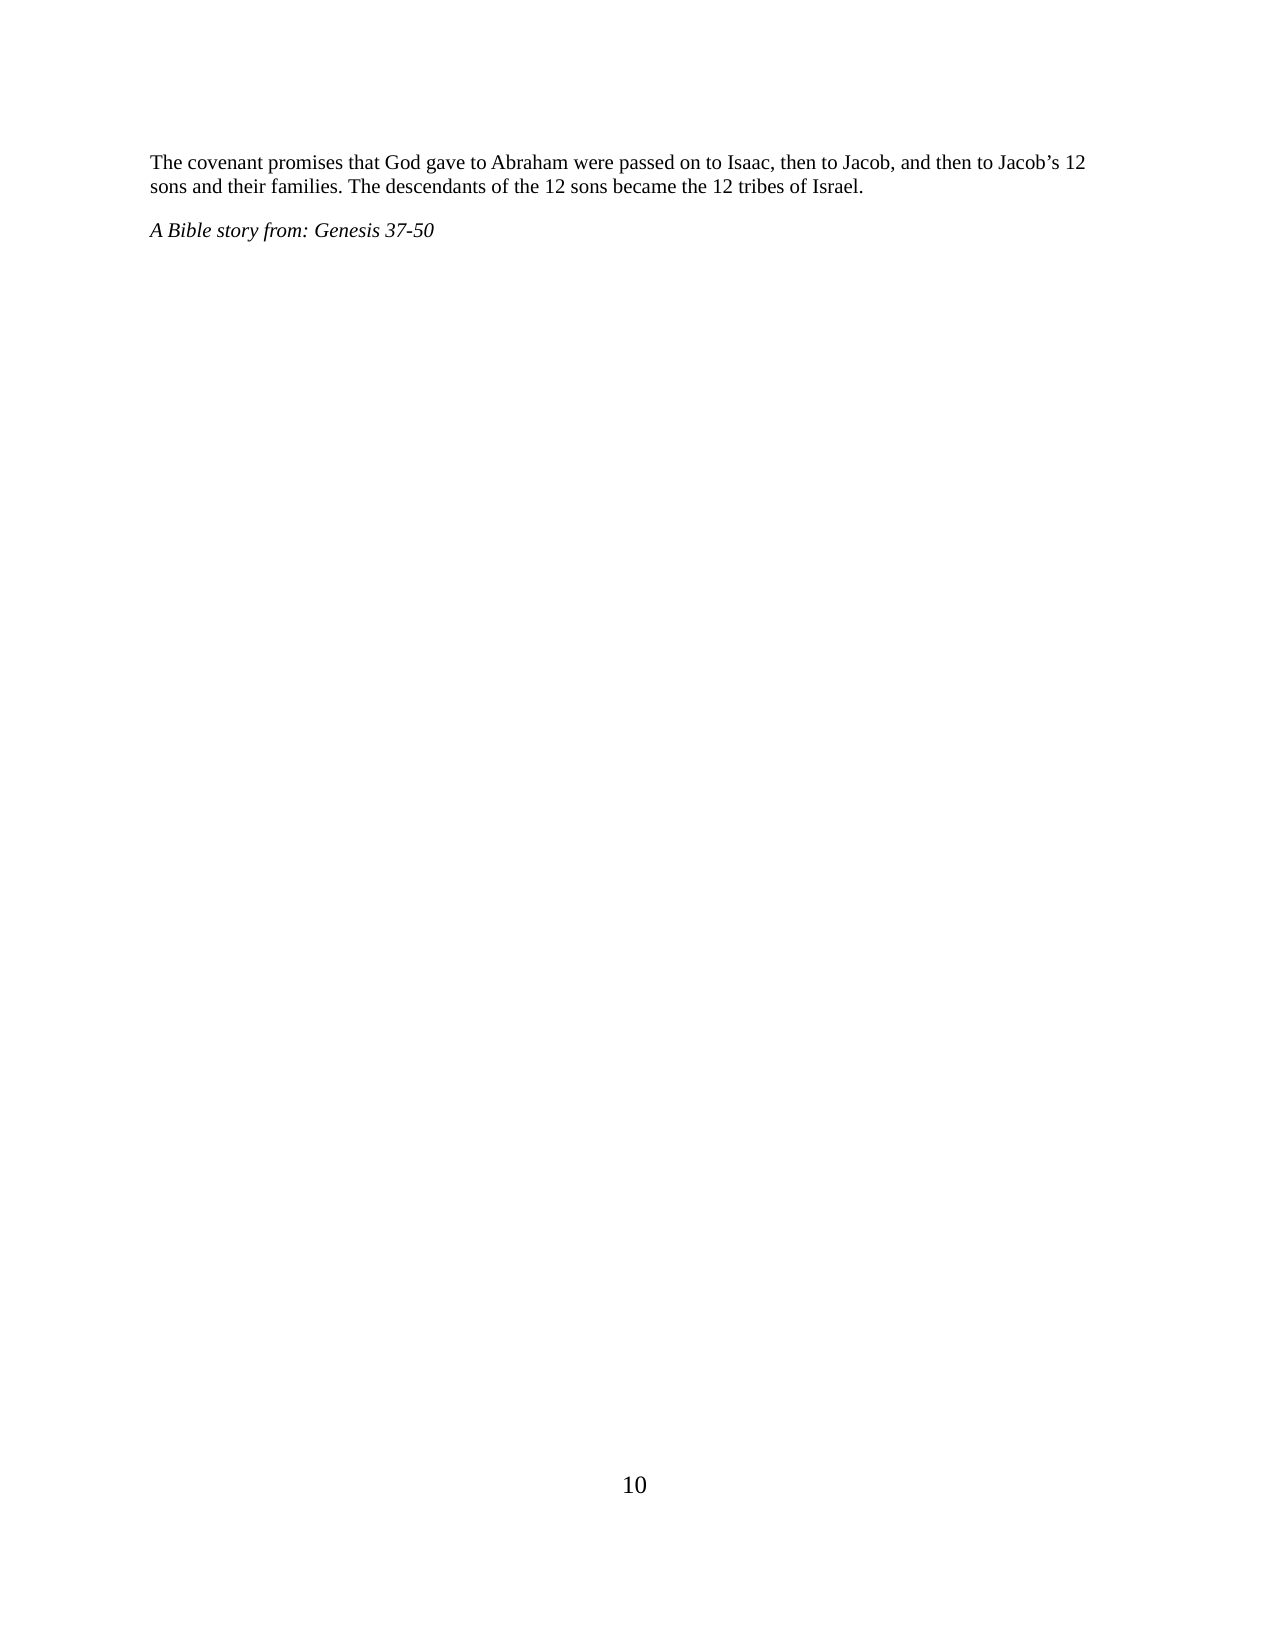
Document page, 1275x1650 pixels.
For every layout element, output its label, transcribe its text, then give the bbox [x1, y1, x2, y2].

text The covenant promises that God gave to Abraham were passed on to Isaac, then to Jacob, and then to Jacob’s 12 sons and their families. The descendants of the 12 sons became the 12 tribes of Israel. [150, 150, 1125, 198]
text A Bible story from: Genesis 37-50 [150, 218, 1125, 242]
